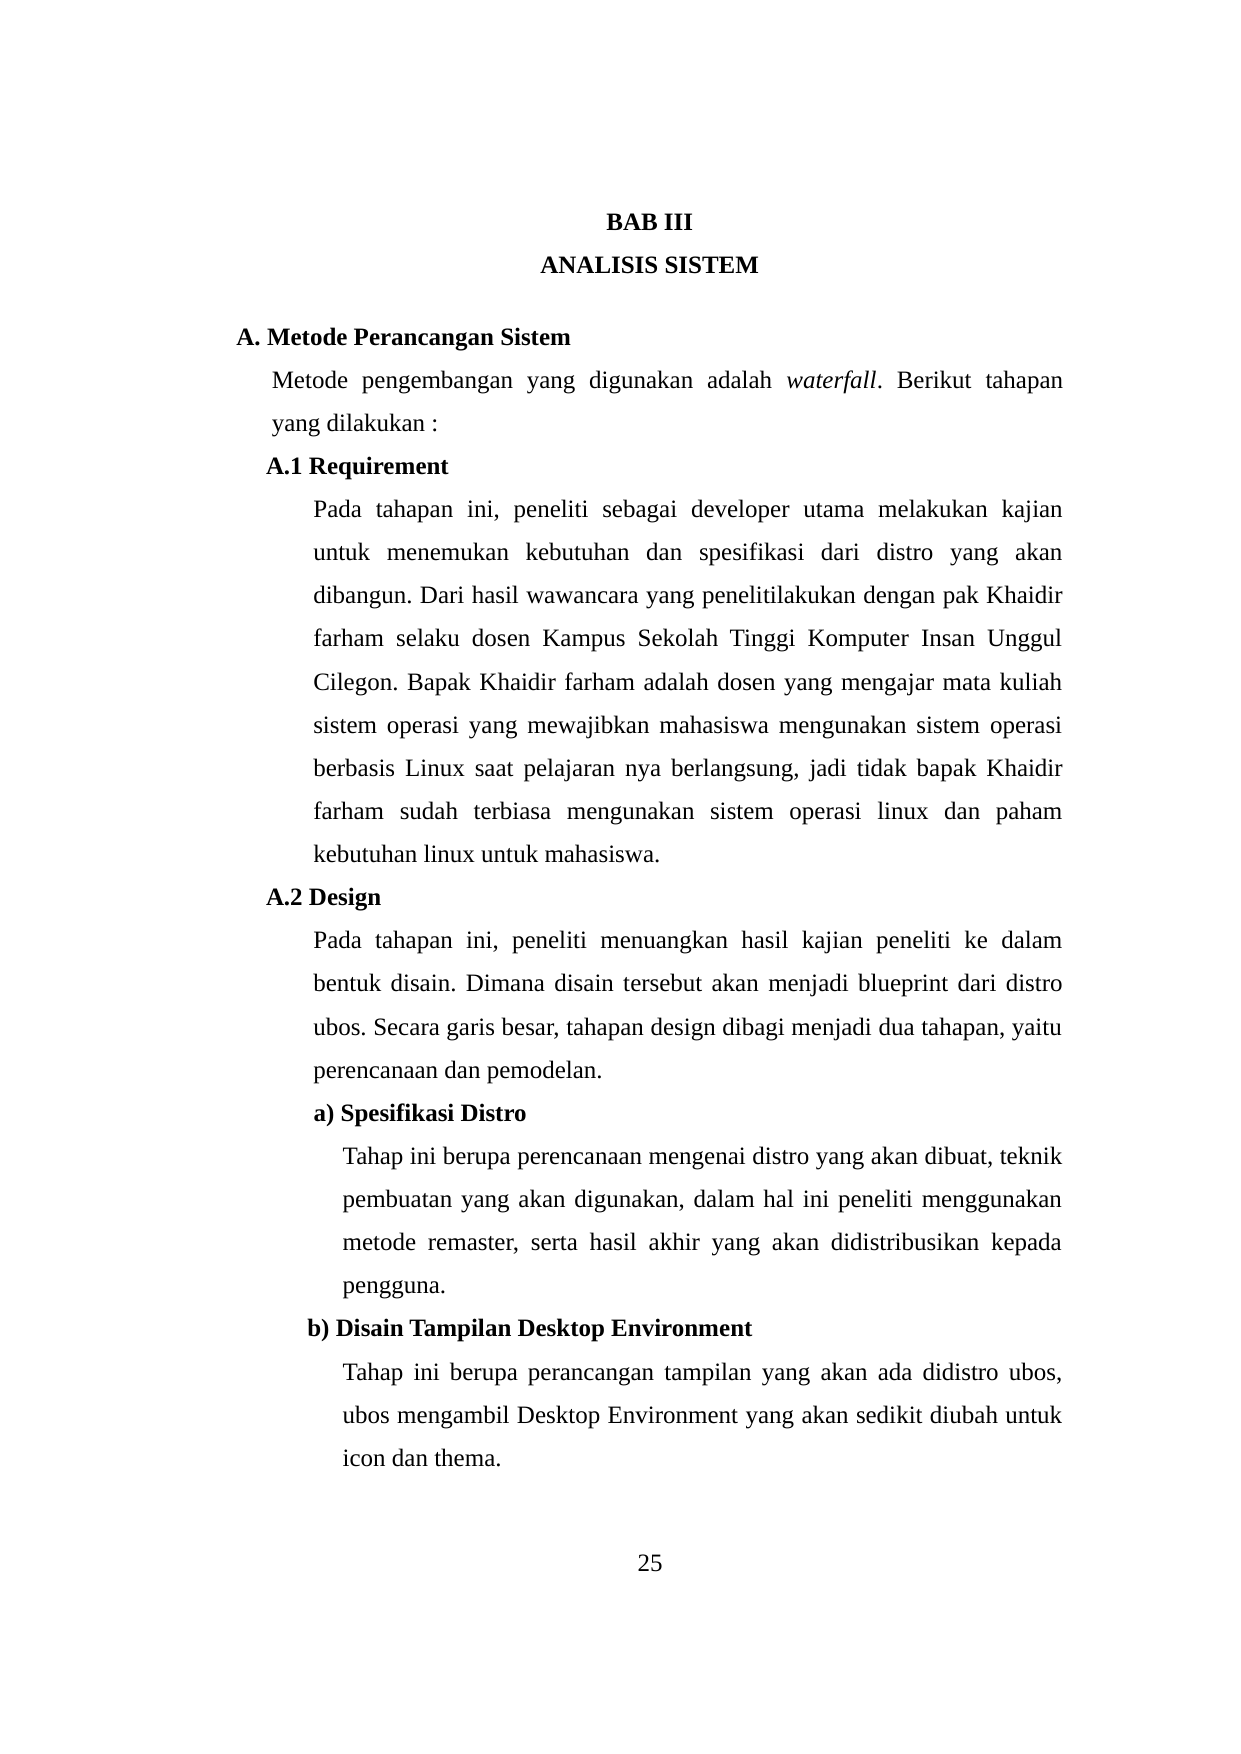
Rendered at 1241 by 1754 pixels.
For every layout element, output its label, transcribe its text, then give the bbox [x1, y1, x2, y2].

text A. Metode Perancangan Sistem [236, 322, 1063, 350]
text A.1 Requirement [266, 451, 1063, 480]
text Metode pengembangan yang digunakan adalah waterfall. Berikut tahapan yang dilakukan : [272, 365, 1063, 437]
text Pada tahapan ini, peneliti menuangkan hasil kajian peneliti ke dalam bentuk disain. Dimana disain tersebut akan menjadi blueprint dari distro ubos. Secara garis besar, tahapan design dibagi menjadi dua tahapan, yaitu perencanaan dan pemodelan. [313, 925, 1063, 1083]
text b) Disain Tampilan Desktop Environment [307, 1313, 1063, 1342]
text A.2 Design [266, 882, 1063, 911]
text Tahap ini berupa perencanaan mengenai distro yang akan dibuat, teknik pembuatan yang akan digunakan, dalam hal ini peneliti menggunakan metode remaster, serta hasil akhir yang akan didistribusikan kepada pengguna. [342, 1141, 1063, 1299]
text Pada tahapan ini, peneliti sebagai developer utama melakukan kajian untuk menemukan kebutuhan dan spesifikasi dari distro yang akan dibangun. Dari hasil wawancara yang penelitilakukan dengan pak Khaidir farham selaku dosen Kampus Sekolah Tinggi Komputer Insan Unggul Cilegon. Bapak Khaidir farham adalah dosen yang mengajar mata kuliah sistem operasi yang mewajibkan mahasiswa mengunakan sistem operasi berbasis Linux saat pelajaran nya berlangsung, jadi tidak bapak Khaidir farham sudah terbiasa mengunakan sistem operasi linux dan paham kebutuhan linux untuk mahasiswa. [313, 494, 1063, 868]
subtitle ANALISIS SISTEM [236, 250, 1063, 278]
text Tahap ini berupa perancangan tampilan yang akan ada didistro ubos, ubos mengambil Desktop Environment yang akan sedikit diubah untuk icon dan thema. [342, 1357, 1063, 1472]
subtitle BAB III [236, 207, 1063, 235]
text a) Spesifikasi Distro [307, 1098, 1063, 1127]
